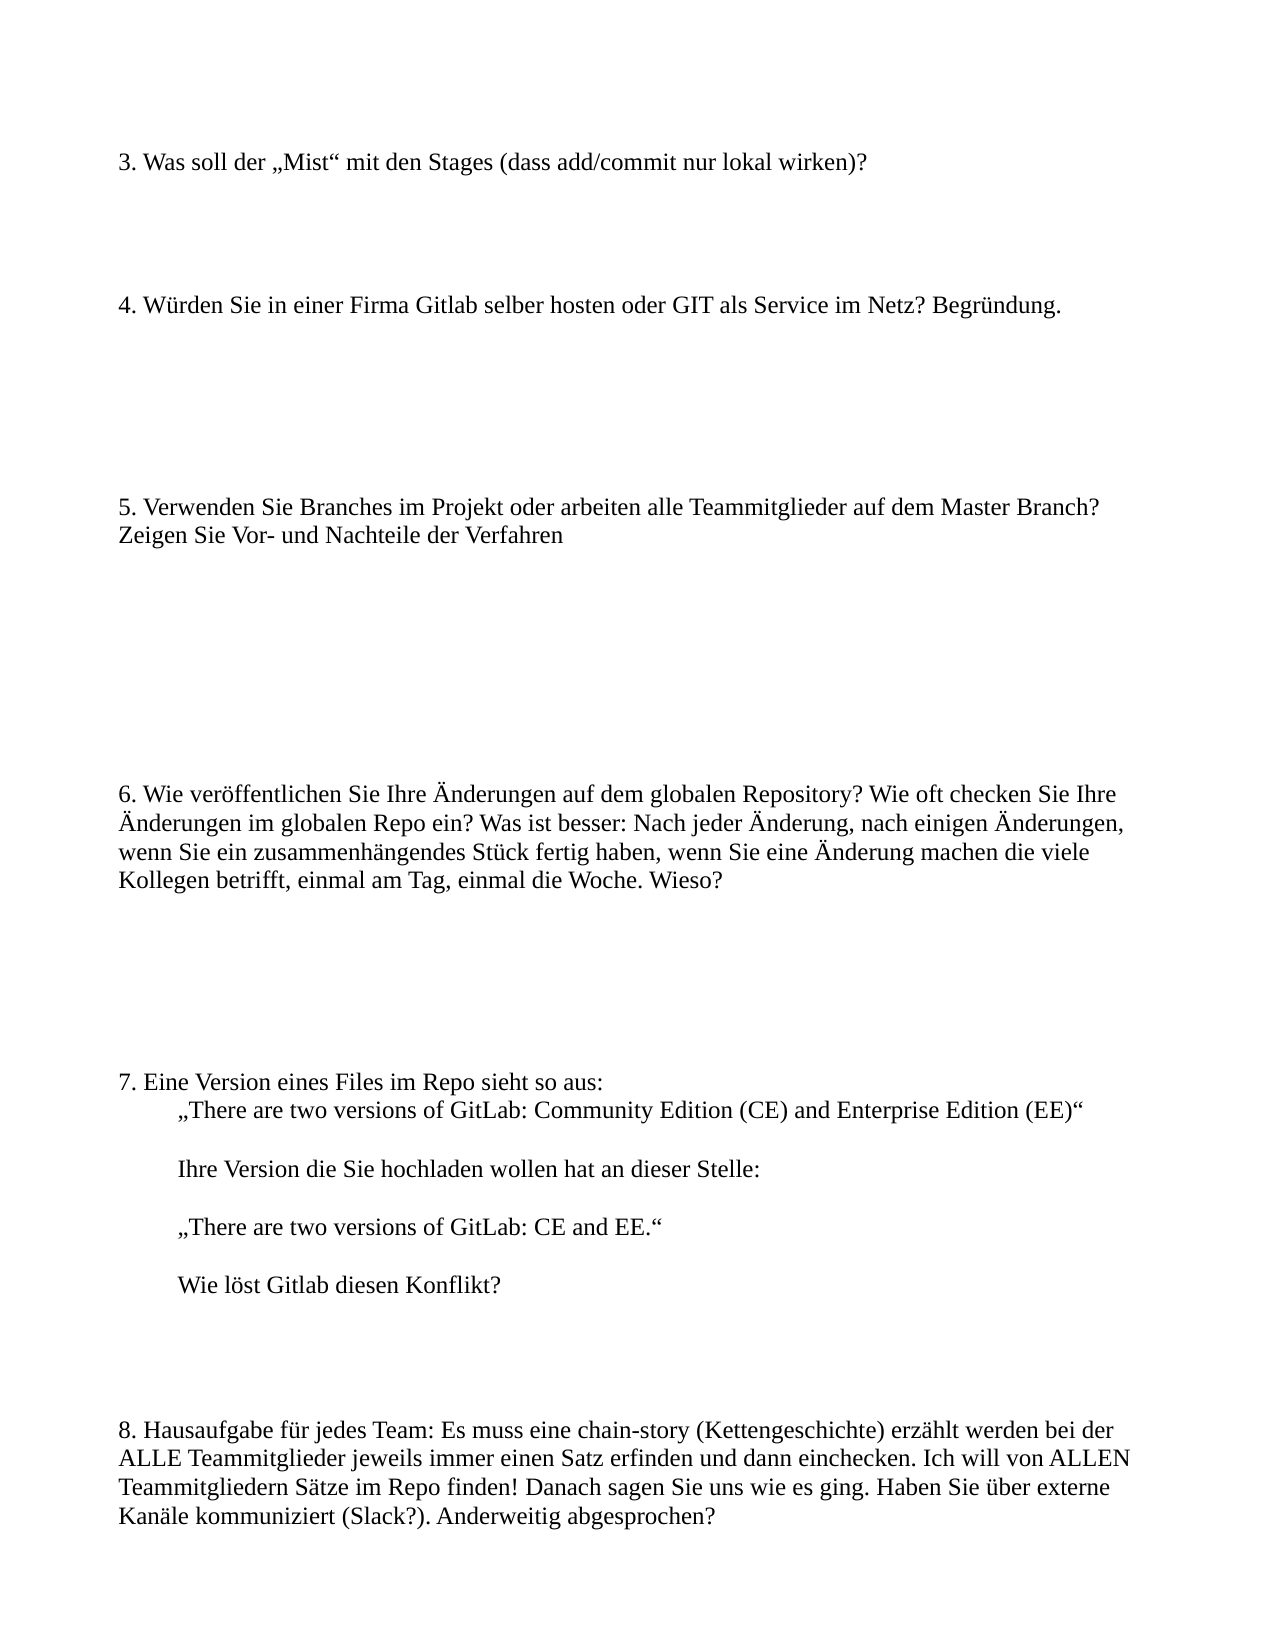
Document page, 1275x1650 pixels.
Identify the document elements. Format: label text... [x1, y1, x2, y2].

text „There are two versions of GitLab: Community Edition (CE) and Enterprise Edition (EE)“ [177, 1096, 1098, 1124]
text 5. Verwenden Sie Branches im Projekt oder arbeiten alle Teammitglieder auf dem Master Branch? Zeigen Sie Vor- und Nachteile der Verfahren [118, 492, 1157, 549]
text Ihre Version die Sie hochladen wollen hat an dieser Stelle: [177, 1154, 1098, 1183]
text 3. Was soll der „Mist“ mit den Stages (dass add/commit nur lokal wirken)? [118, 147, 1157, 176]
text Wie löst Gitlab diesen Konflikt? [177, 1270, 1098, 1299]
text 7. Eine Version eines Files im Repo sieht so aus: [118, 1067, 1157, 1096]
text „There are two versions of GitLab: CE and EE.“ [177, 1212, 1098, 1241]
text 6. Wie veröffentlichen Sie Ihre Änderungen auf dem globalen Repository? Wie oft checken Sie Ihre Änderungen im globalen Repo ein? Was ist besser: Nach jeder Änderung, nach einigen Änderungen, wenn Sie ein zusammenhängendes Stück fertig haben, wenn Sie eine Änderung machen die viele Kollegen betrifft, einmal am Tag, einmal die Woche. Wieso? [118, 779, 1157, 894]
text 8. Hausaufgabe für jedes Team: Es muss eine chain-story (Kettengeschichte) erzählt werden bei der ALLE Teammitglieder jeweils immer einen Satz erfinden und dann einchecken. Ich will von ALLEN Teammitgliedern Sätze im Repo finden! Danach sagen Sie uns wie es ging. Haben Sie über externe Kanäle kommuniziert (Slack?). Anderweitig abgesprochen? [118, 1415, 1157, 1530]
text 4. Würden Sie in einer Firma Gitlab selber hosten oder GIT als Service im Netz? Begründung. [118, 291, 1157, 319]
